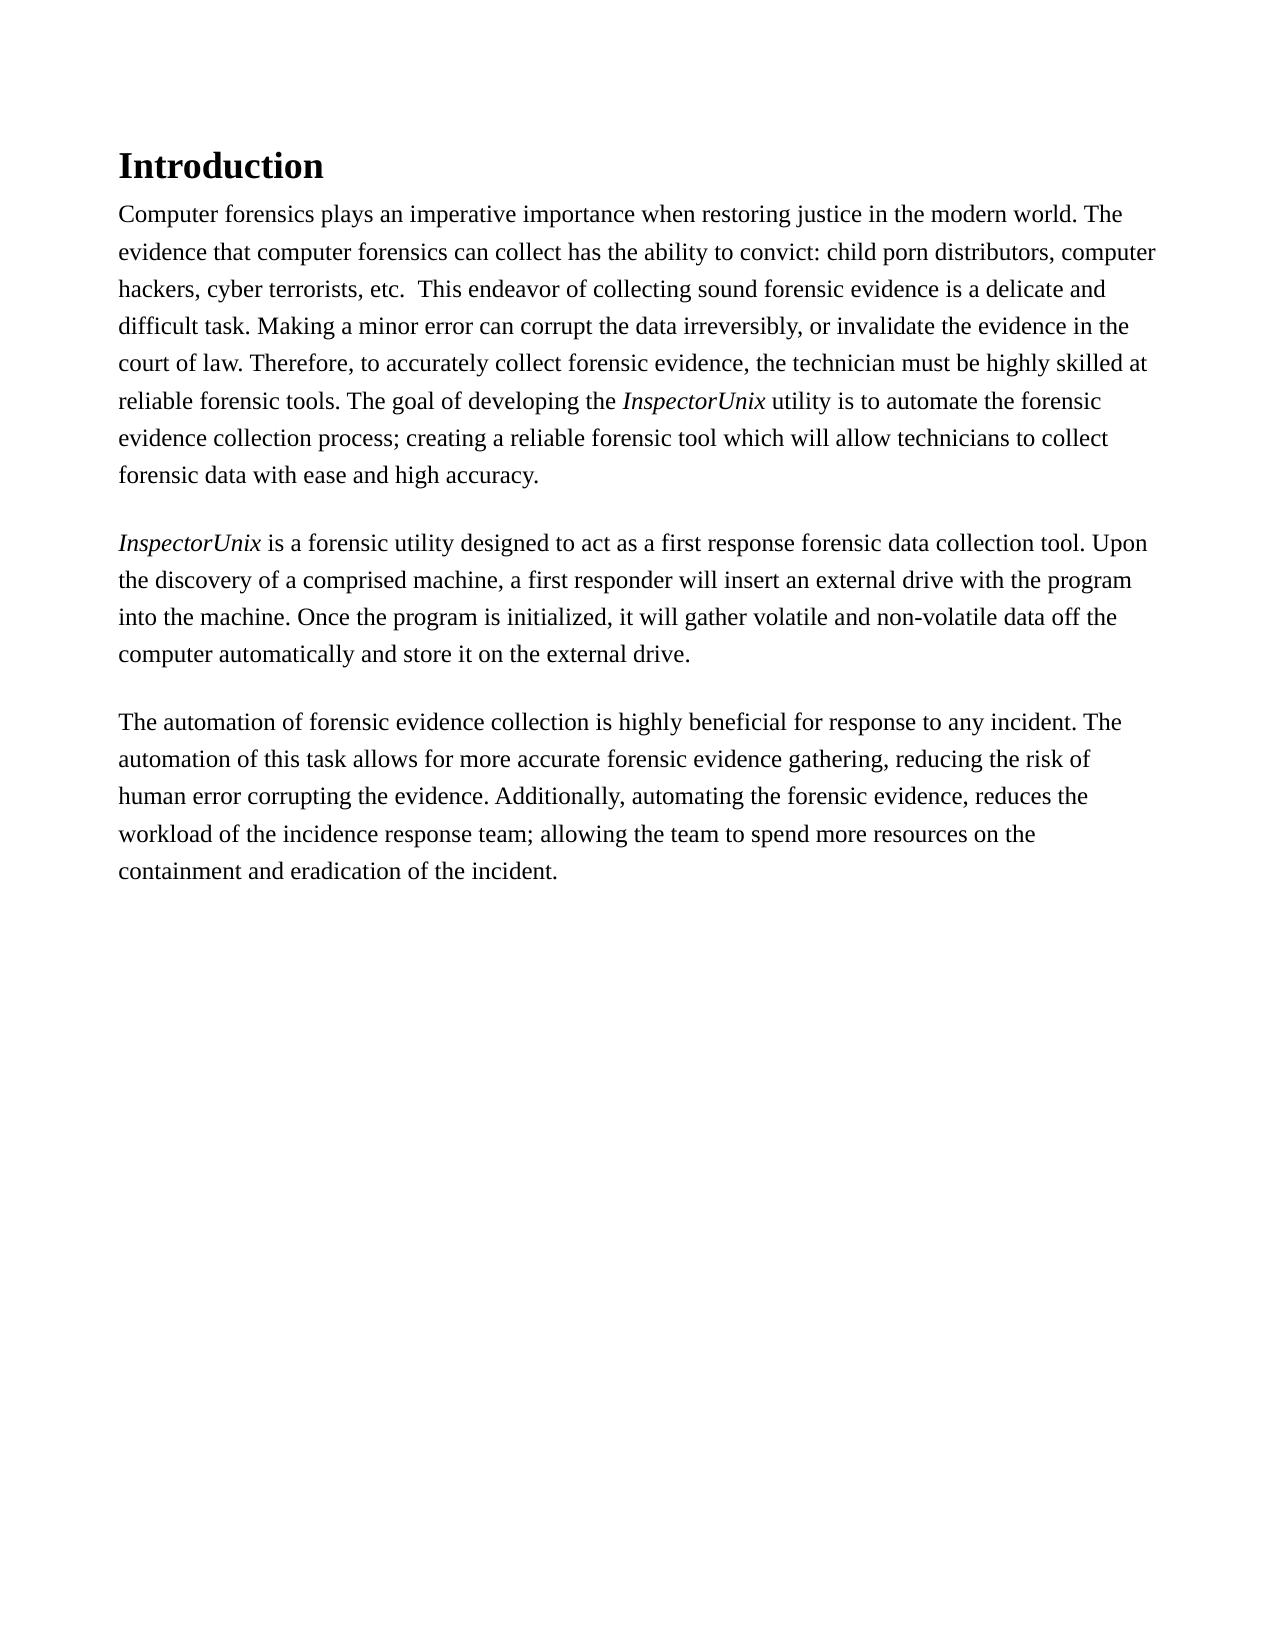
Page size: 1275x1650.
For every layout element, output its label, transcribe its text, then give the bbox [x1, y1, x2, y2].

text Computer forensics plays an imperative importance when restoring justice in the modern world. The evidence that computer forensics can collect has the ability to convict: child porn distributors, computer hackers, cyber terrorists, etc. This endeavor of collecting sound forensic evidence is a delicate and difficult task. Making a minor error can corrupt the data irreversibly, or invalidate the evidence in the court of law. Therefore, to accurately collect forensic evidence, the technician must be highly skilled at reliable forensic tools. The goal of developing the InspectorUnix utility is to automate the forensic evidence collection process; creating a reliable forensic tool which will allow technicians to collect forensic data with ease and high accuracy. [118, 199, 1157, 489]
text InspectorUnix is a forensic utility designed to act as a first response forensic data collection tool. Upon the discovery of a comprised machine, a first responder will insert an external drive with the program into the machine. Once the program is initialized, it will gather volatile and non-volatile data off the computer automatically and store it on the external drive. [118, 528, 1157, 668]
text The automation of forensic evidence collection is highly beneficial for response to any incident. The automation of this task allows for more accurate forensic evidence gathering, reducing the risk of human error corrupting the evidence. Additionally, automating the forensic evidence, reduces the workload of the incidence response team; allowing the team to spend more resources on the containment and eradication of the incident. [118, 707, 1157, 885]
subtitle Introduction [118, 143, 1157, 187]
